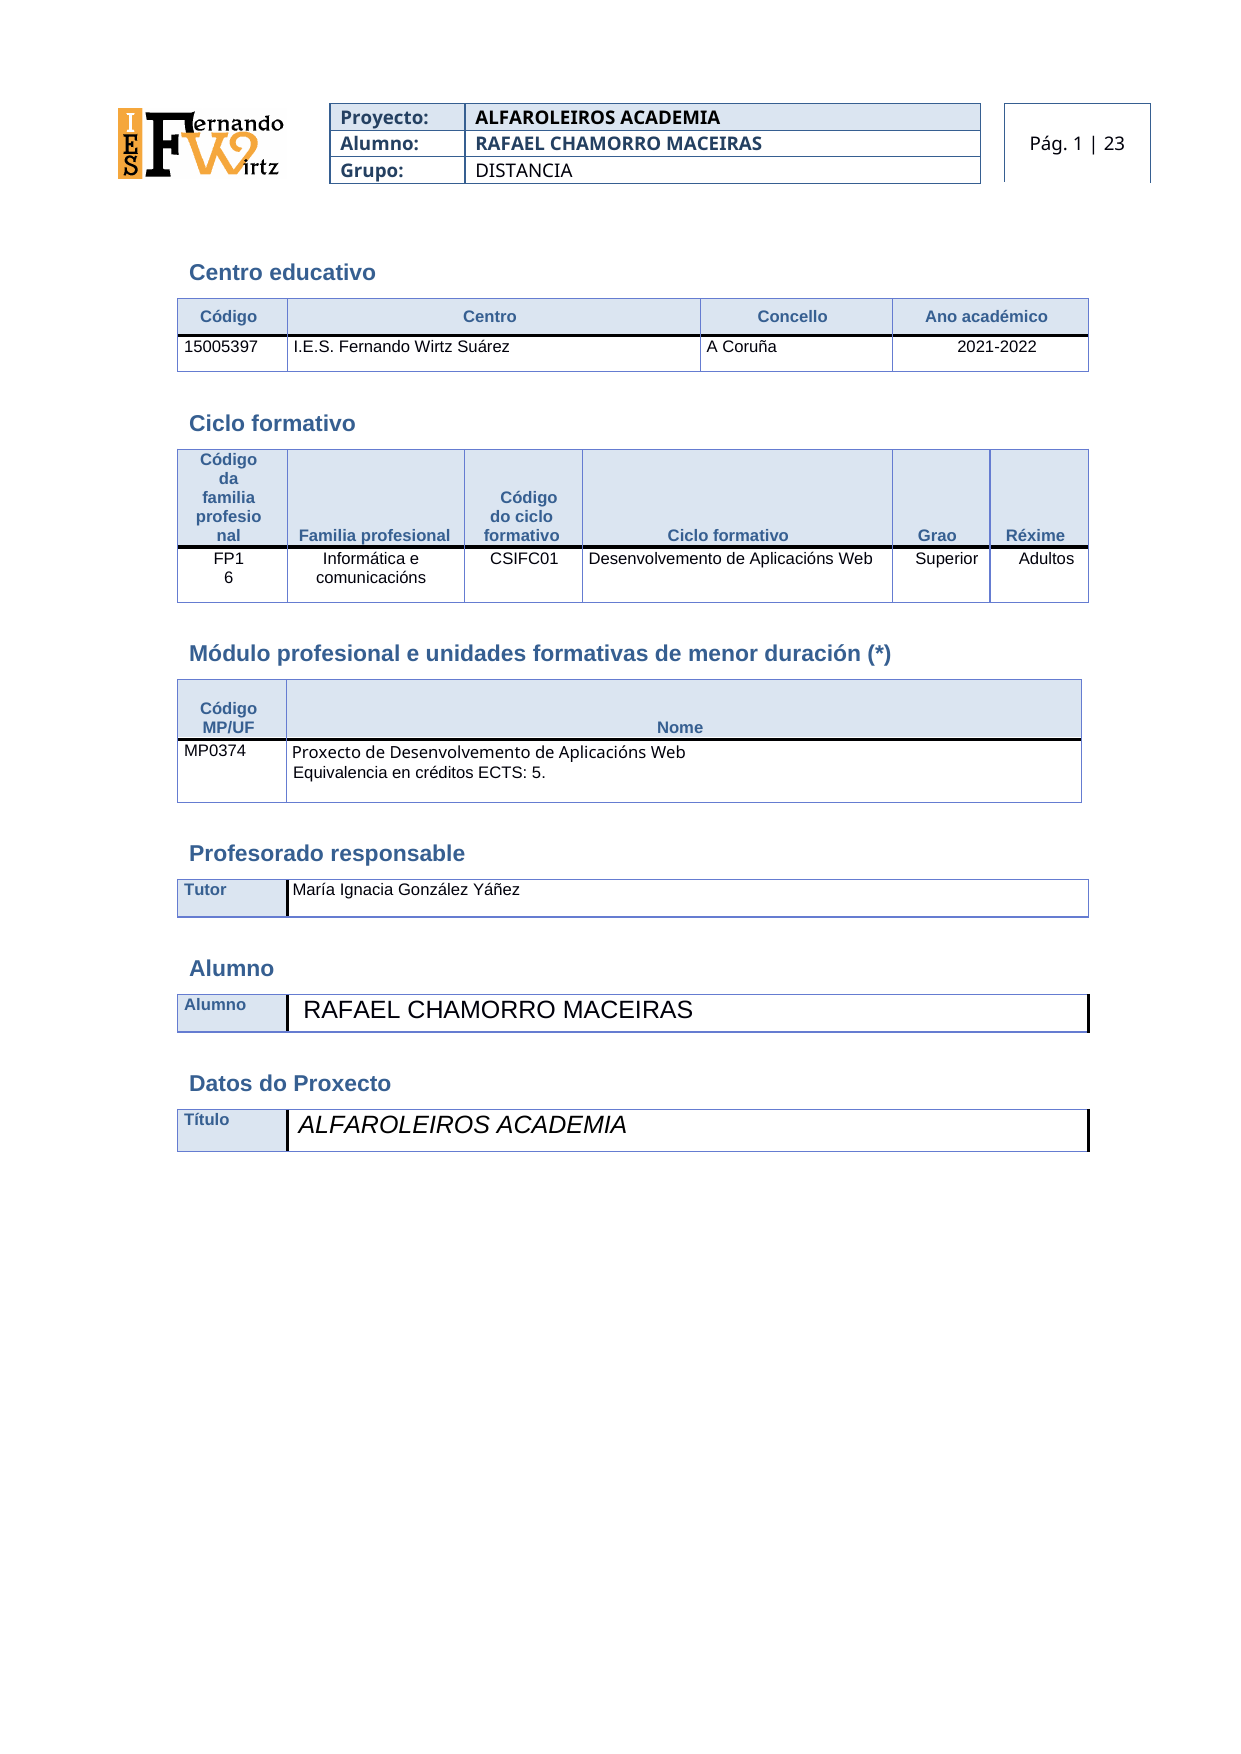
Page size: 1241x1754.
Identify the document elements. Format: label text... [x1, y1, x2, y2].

table_cell MP0374 [178, 741, 286, 802]
text Centro educativo [189, 259, 1154, 286]
table_header Réxime [991, 450, 1088, 545]
table_cell Desenvolvemento de Aplicacións Web [583, 549, 892, 602]
table_cell Superior [893, 549, 989, 602]
table_cell CSIFC01 [465, 549, 582, 602]
table_header ALFAROLEIROS ACADEMIA [289, 1110, 1087, 1151]
table_header Familia profesional [288, 450, 464, 545]
table_cell Proxecto de Desenvolvemento de Aplicacións Web Equivalencia en créditos ECTS: 5. [287, 741, 1081, 802]
table_header Ano académico [893, 299, 1088, 334]
table_cell FP16 [178, 549, 287, 602]
table_cell Informática e comunicacións [288, 549, 464, 602]
table_cell A Coruña [701, 337, 892, 371]
table_header Centro [288, 299, 700, 334]
text Ciclo formativo [189, 410, 1154, 436]
table_header María Ignacia González Yáñez [289, 880, 1088, 916]
table_header Código [178, 299, 287, 334]
table_cell I.E.S. Fernando Wirtz Suárez [288, 337, 700, 371]
table_header RAFAEL CHAMORRO MACEIRAS [289, 995, 1087, 1031]
text Profesorado responsable [189, 840, 1154, 866]
table_header Nome [287, 680, 1081, 737]
table_header Alumno [178, 995, 286, 1031]
text Alumno [189, 955, 1154, 981]
table_cell 15005397 [178, 337, 287, 371]
text Módulo profesional e unidades formativas de menor duración (*) [189, 640, 1154, 667]
table_header Código MP/UF [178, 680, 286, 737]
table_header Código do ciclo formativo [465, 450, 582, 545]
table_header Grao [893, 450, 989, 545]
text Datos do Proxecto [189, 1070, 1154, 1096]
table_header Tutor [178, 880, 286, 916]
picture [118, 108, 287, 179]
table_cell Adultos [991, 549, 1088, 602]
table_header Ciclo formativo [583, 450, 892, 545]
table_header Código da familia profesional [178, 450, 287, 545]
table_header Título [178, 1110, 286, 1151]
table_cell 2021-2022 [893, 337, 1088, 371]
table_header Concello [701, 299, 892, 334]
